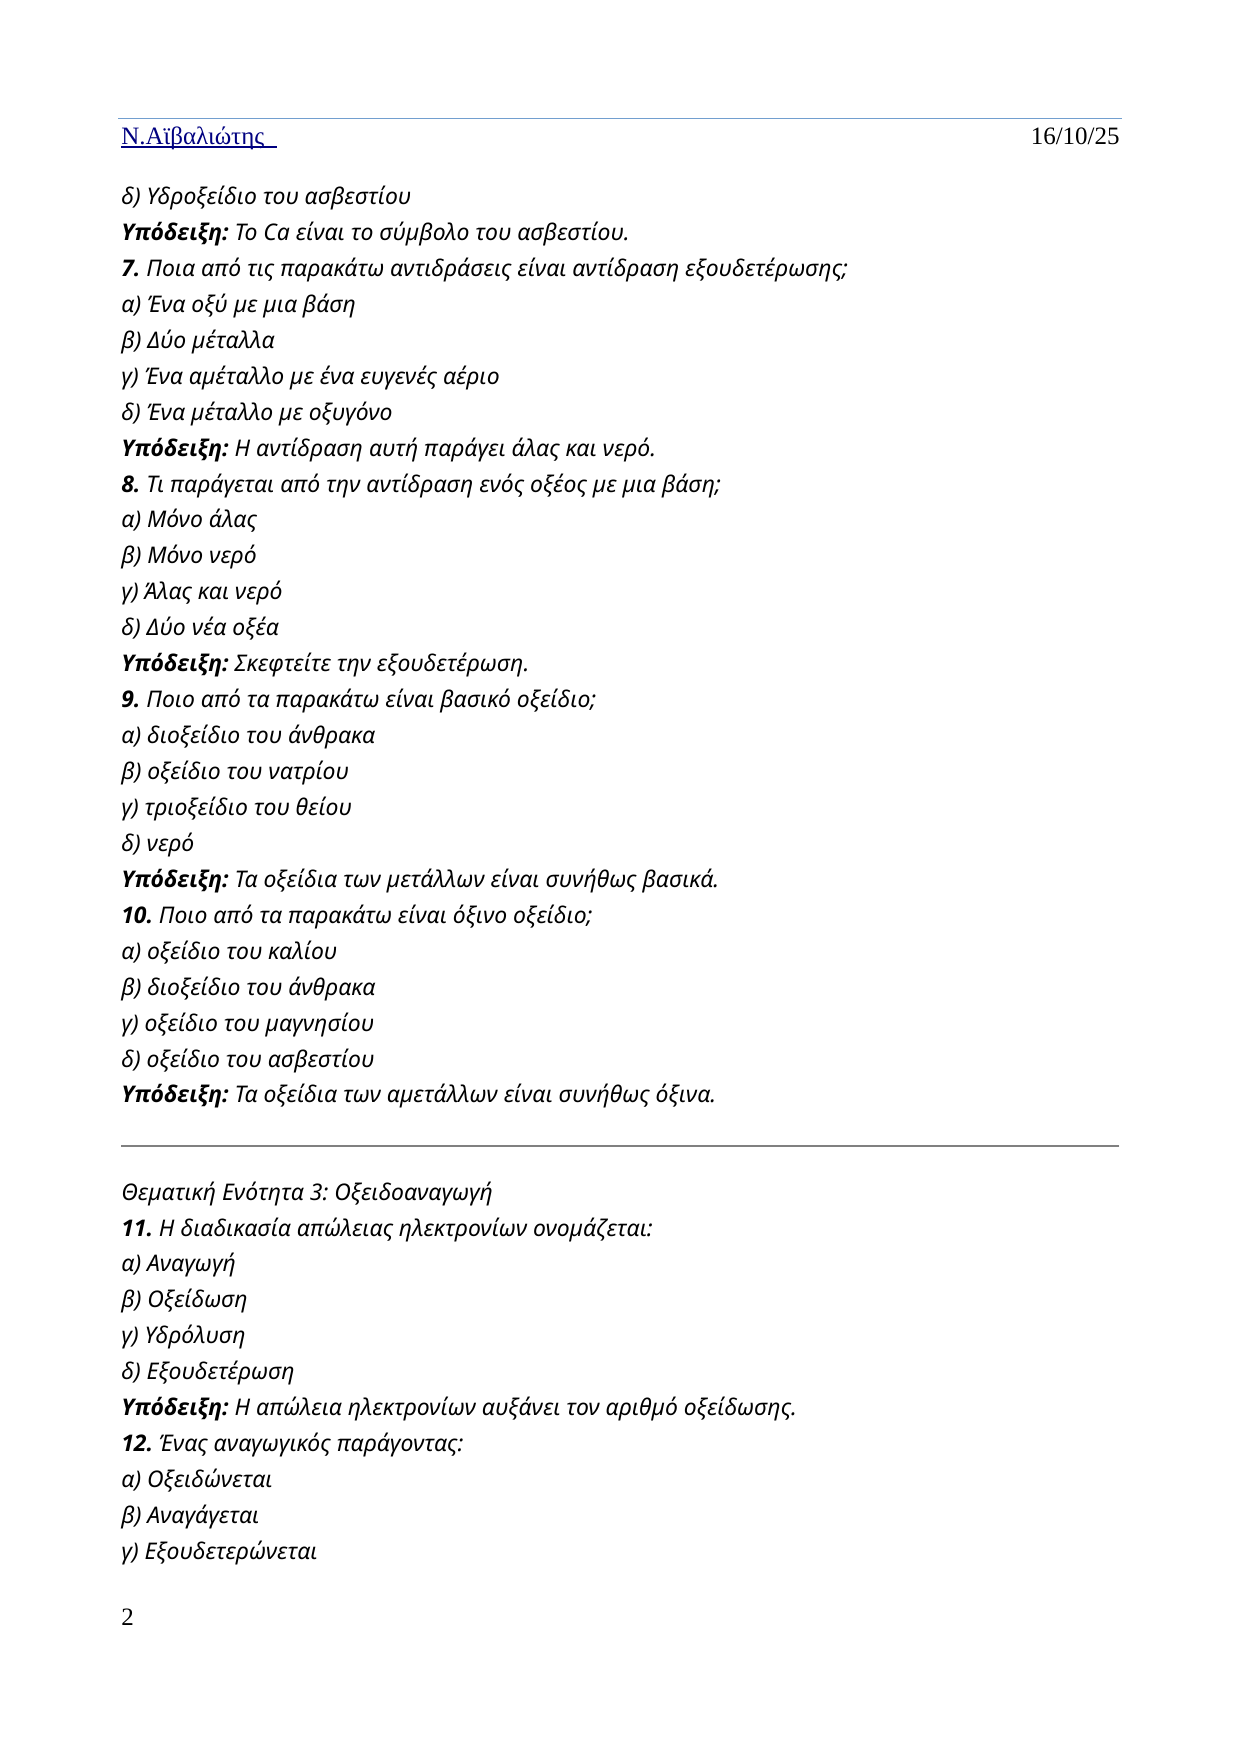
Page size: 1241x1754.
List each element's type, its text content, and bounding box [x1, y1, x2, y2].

text 8. Τι παράγεται από την αντίδραση ενός οξέος με μια βάση; α) Μόνο άλας β) Μόνο νερό γ) Άλας και νερό δ) Δύο νέα οξέα Υπόδειξη: Σκεφτείτε την εξουδετέρωση. [121, 467, 1119, 678]
text 12. Ένας αναγωγικός παράγοντας: α) Οξειδώνεται β) Αναγάγεται γ) Εξουδετερώνεται [121, 1427, 1119, 1566]
text 9. Ποιο από τα παρακάτω είναι βασικό οξείδιο; α) διοξείδιο του άνθρακα β) οξείδιο του νατρίου γ) τριοξείδιο του θείου δ) νερό Υπόδειξη: Τα οξείδια των μετάλλων είναι συνήθως βασικά. [121, 683, 1119, 894]
text δ) Υδροξείδιο του ασβεστίου Υπόδειξη: Το Ca είναι το σύμβολο του ασβεστίου. [121, 180, 1119, 247]
text 11. Η διαδικασία απώλειας ηλεκτρονίων ονομάζεται: α) Αναγωγή β) Οξείδωση γ) Υδρόλυση δ) Εξουδετέρωση Υπόδειξη: Η απώλεια ηλεκτρονίων αυξάνει τον αριθμό οξείδωσης. [121, 1211, 1119, 1422]
text 10. Ποιο από τα παρακάτω είναι όξινο οξείδιο; α) οξείδιο του καλίου β) διοξείδιο του άνθρακα γ) οξείδιο του μαγνησίου δ) οξείδιο του ασβεστίου Υπόδειξη: Τα οξείδια των αμετάλλων είναι συνήθως όξινα. [121, 899, 1119, 1110]
text 7. Ποια από τις παρακάτω αντιδράσεις είναι αντίδραση εξουδετέρωσης; α) Ένα οξύ με μια βάση β) Δύο μέταλλα γ) Ένα αμέταλλο με ένα ευγενές αέριο δ) Ένα μέταλλο με οξυγόνο Υπόδειξη: Η αντίδραση αυτή παράγει άλας και νερό. [121, 252, 1119, 463]
text Θεματική Ενότητα 3: Οξειδοαναγωγή [121, 1176, 1119, 1207]
